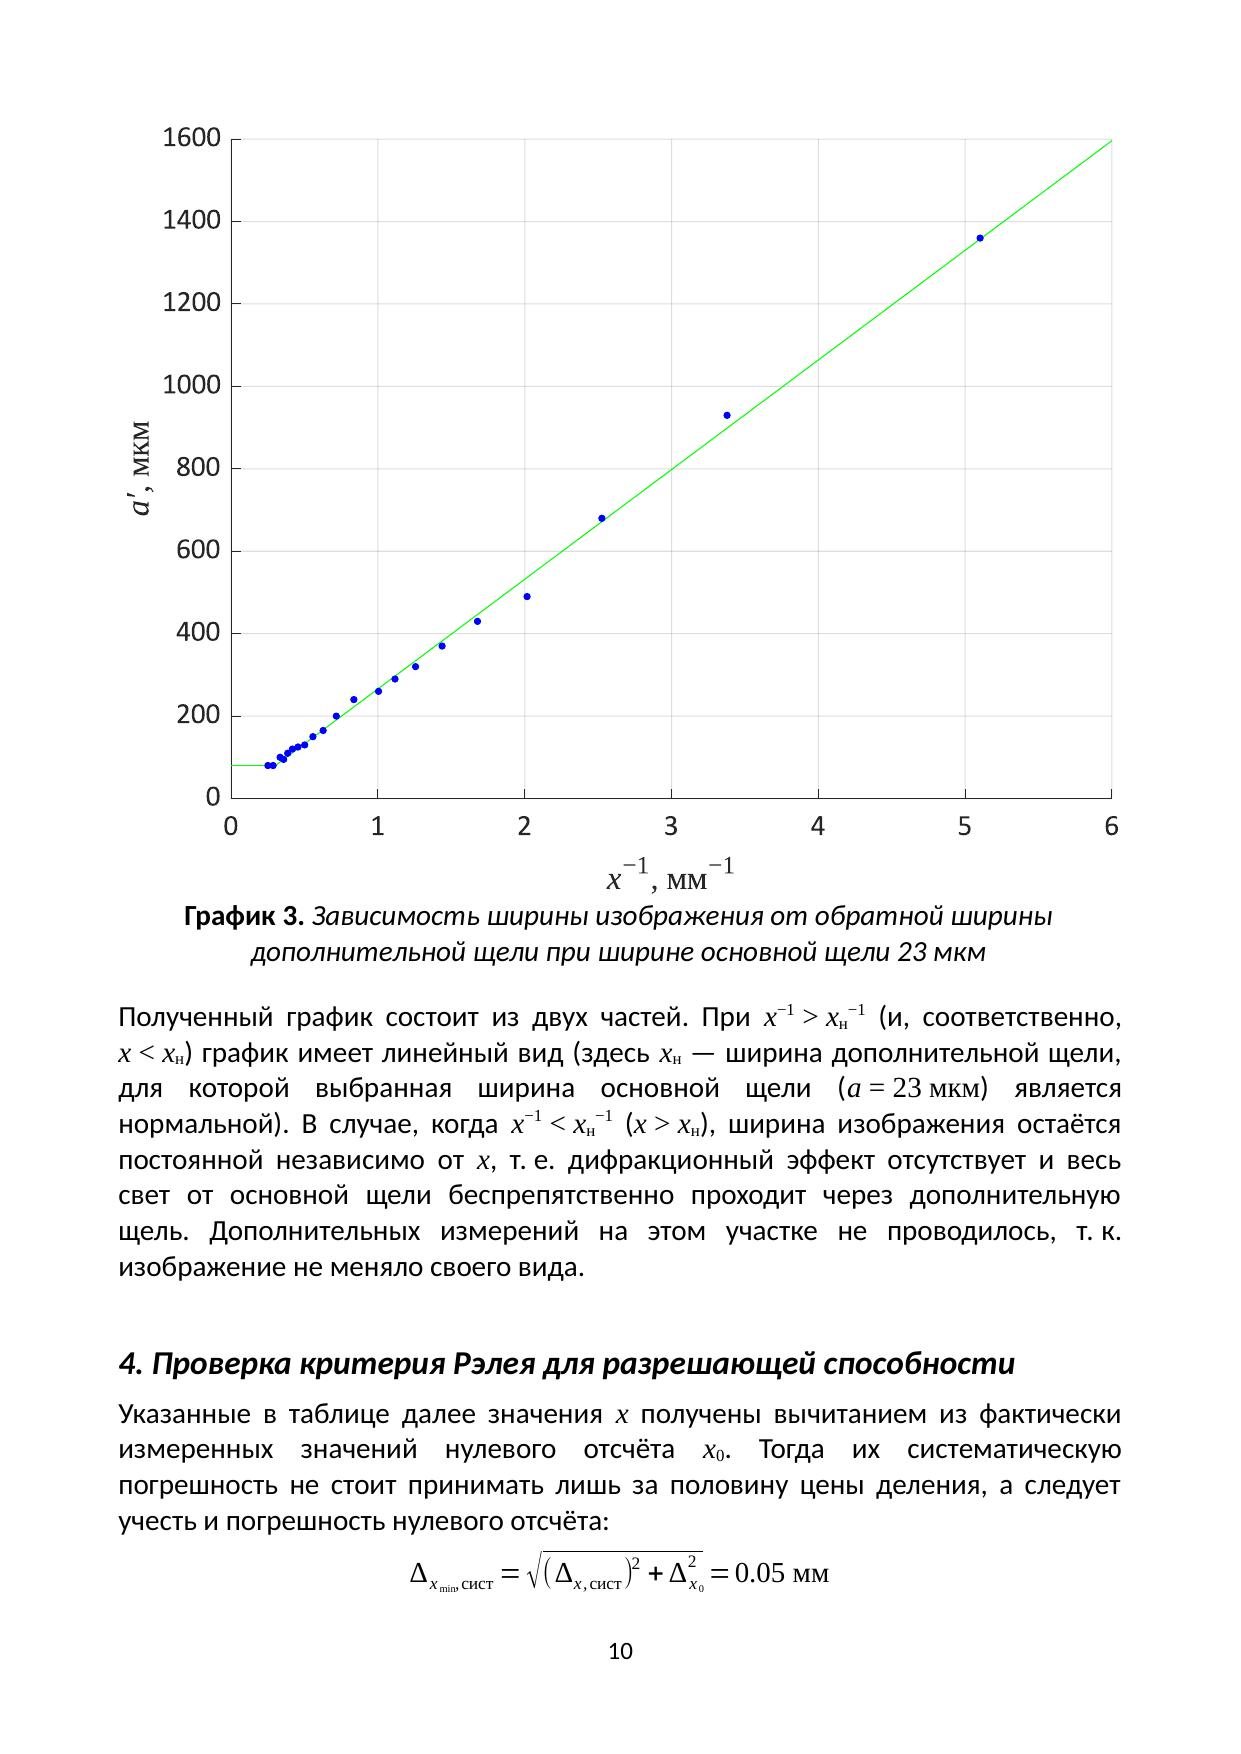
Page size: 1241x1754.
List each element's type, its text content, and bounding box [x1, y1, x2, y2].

text График 3. Зависимость ширины изображения от обратной ширины дополнительной щели при ширине основной щели 23 мкм [118, 897, 1122, 969]
subtitle Проверка критерия Рэлея для разрешающей способности [118, 1342, 1122, 1383]
text Полученный график состоит из двух частей. При x−1 > xн−1 (и, соответственно, x < xн) график имеет линейный вид (здесь xн — ширина дополнительной щели, для которой выбранная ширина основной щели (a = 23 мкм) является нормальной). В случае, когда x−1 < xн−1 (x > xн), ширина изображения остаётся постоянной независимо от x, т. е. дифракционный эффект отсутствует и весь свет от основной щели беспрепятственно проходит через дополнительную щель. Дополнительных измерений на этом участке не проводилось, т. к. изображение не меняло своего вида. [118, 998, 1122, 1283]
text Указанные в таблице далее значения x получены вычитанием из фактически измеренных значений нулевого отсчёта x0. Тогда их систематическую погрешность не стоит принимать лишь за половину цены деления, а следует учесть и погрешность нулевого отсчёта: [118, 1395, 1122, 1537]
